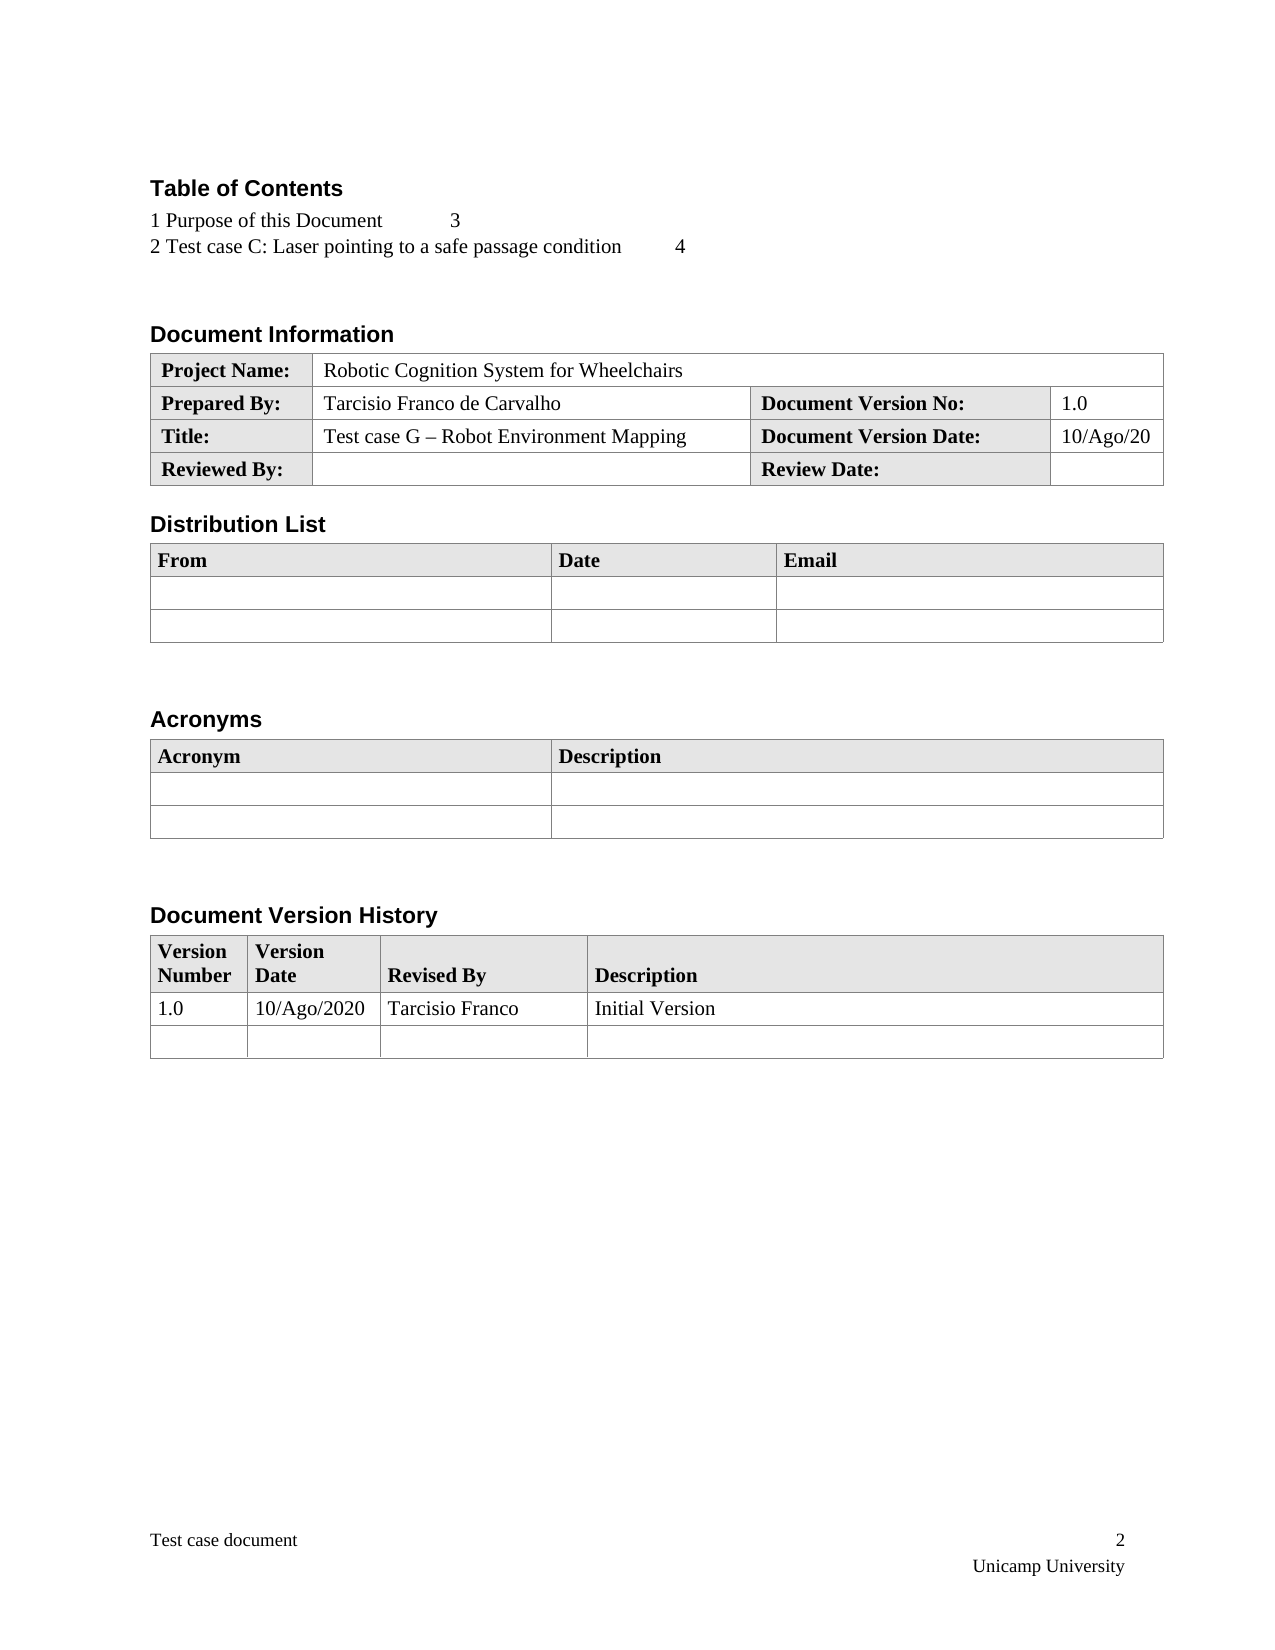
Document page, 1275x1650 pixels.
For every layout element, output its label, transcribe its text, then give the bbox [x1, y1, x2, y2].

table_cell Prepared By: [151, 387, 312, 419]
table_cell [313, 453, 750, 485]
text 2 Test case C: Laser pointing to a safe passage condition 4 [150, 234, 1125, 258]
table_cell 1.0 [151, 993, 247, 1024]
subtitle Acronyms [150, 706, 1125, 733]
table_cell Initial Version [588, 993, 1163, 1024]
table_cell [151, 577, 551, 609]
table_cell [552, 773, 1163, 805]
subtitle Table of Contents [150, 175, 1125, 201]
table_cell [151, 610, 551, 642]
table_cell [151, 1026, 247, 1057]
table_cell Tarcisio Franco [381, 993, 587, 1024]
table_cell [552, 610, 776, 642]
table_cell [151, 806, 551, 838]
subtitle Distribution List [150, 511, 1125, 537]
table_cell Document Version No: [751, 387, 1050, 419]
table_header Description [588, 936, 1163, 992]
table_cell 1.0 [1051, 387, 1163, 419]
table_cell [381, 1026, 587, 1057]
table_cell [552, 577, 776, 609]
table_header Date [552, 544, 776, 576]
table_cell 10/Ago/2020 [248, 993, 380, 1024]
text 1 Purpose of this Document 3 [150, 208, 1125, 232]
table_header Acronym [151, 740, 551, 772]
subtitle Document Version History [150, 902, 1125, 928]
table_cell [1051, 453, 1163, 485]
table_cell Reviewed By: [151, 453, 312, 485]
table_header From [151, 544, 551, 576]
subtitle Document Information [150, 321, 1125, 347]
table_header Revised By [381, 936, 587, 992]
table_cell [588, 1026, 1163, 1057]
table_cell 10/Ago/20 [1051, 420, 1163, 452]
table_header Robotic Cognition System for Wheelchairs [313, 354, 1163, 386]
table_cell [151, 773, 551, 805]
table_cell Review Date: [751, 453, 1050, 485]
table_header Email [777, 544, 1163, 576]
table_cell [552, 806, 1163, 838]
table_header Version Date [248, 936, 380, 992]
table_cell Test case G – Robot Environment Mapping [313, 420, 750, 452]
table_cell Document Version Date: [751, 420, 1050, 452]
table_cell Tarcisio Franco de Carvalho [313, 387, 750, 419]
table_cell [777, 610, 1163, 642]
table_header Description [552, 740, 1163, 772]
table_header Version Number [151, 936, 247, 992]
table_cell [777, 577, 1163, 609]
table_cell [248, 1026, 380, 1057]
table_cell Title: [151, 420, 312, 452]
table_header Project Name: [151, 354, 312, 386]
